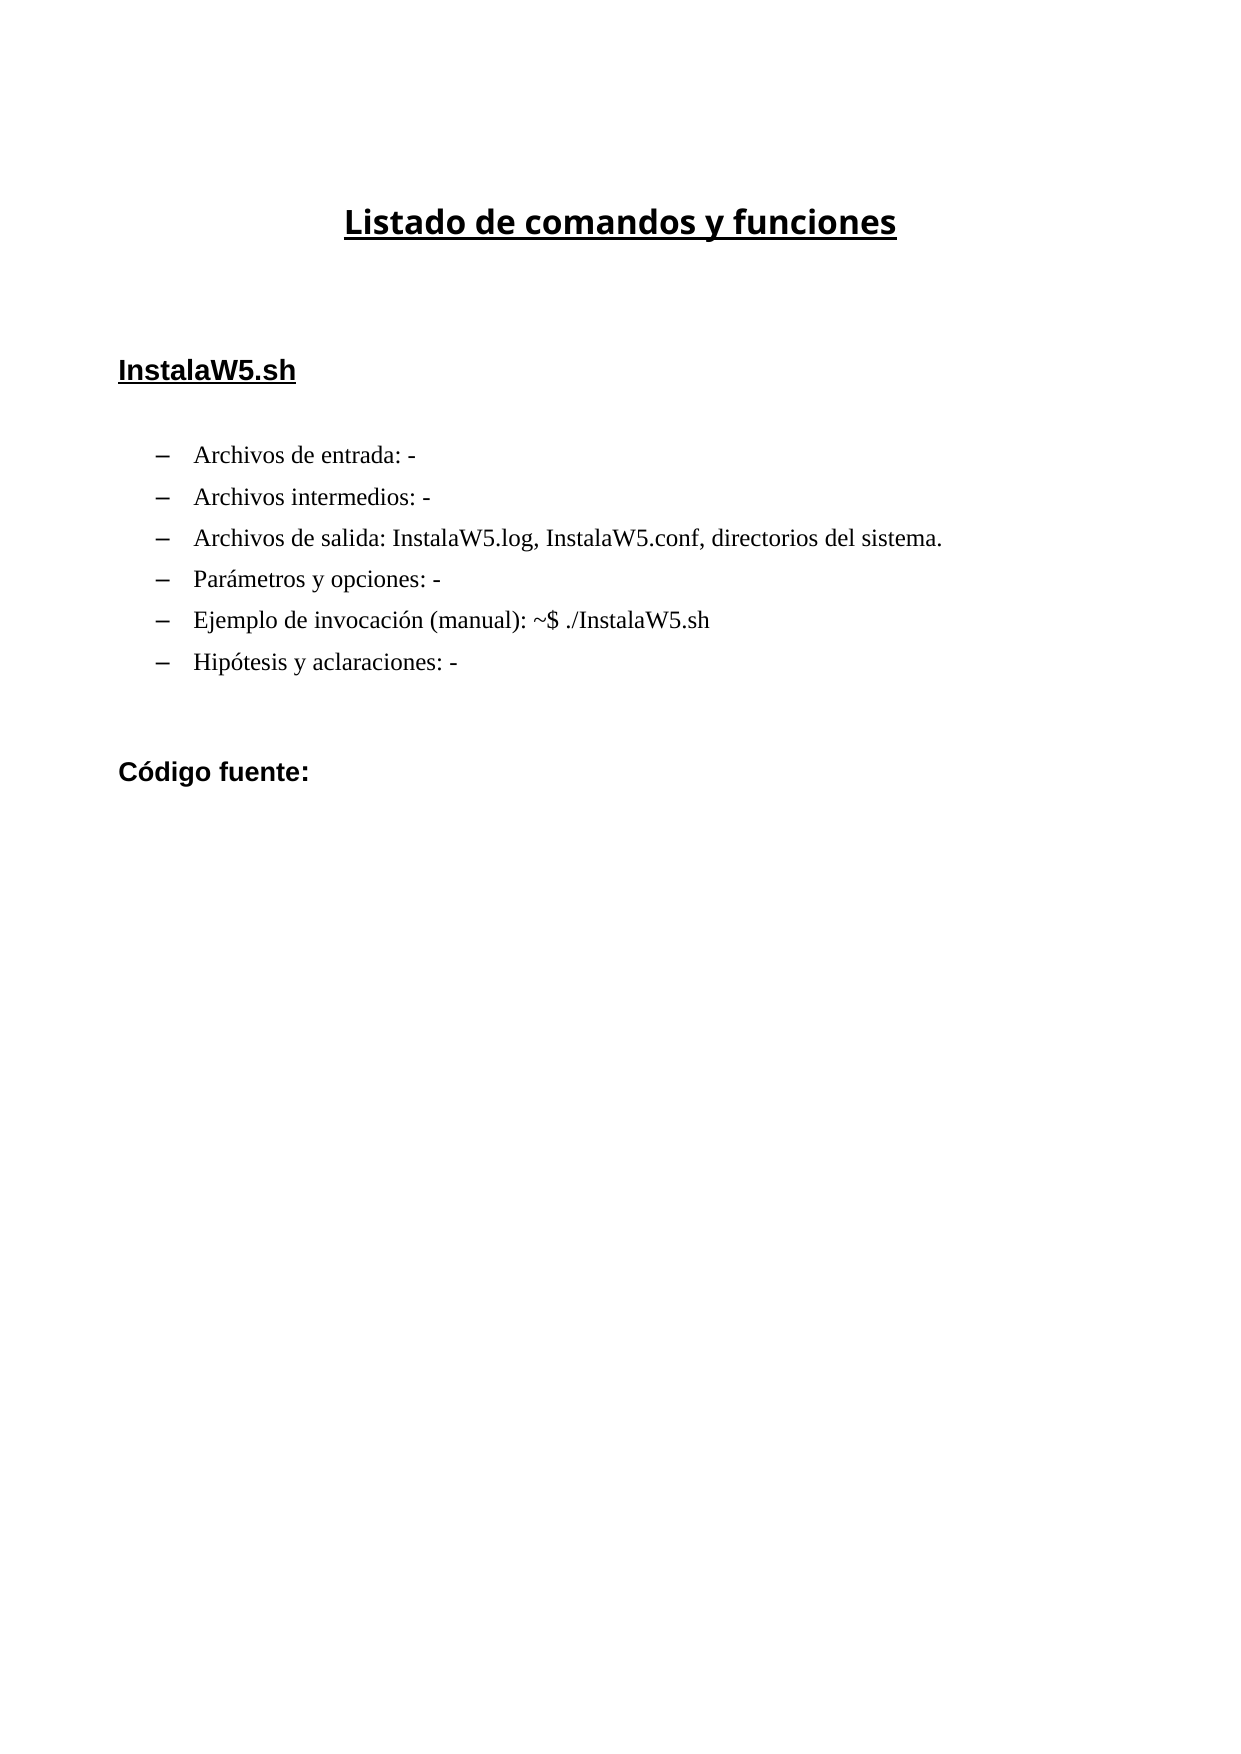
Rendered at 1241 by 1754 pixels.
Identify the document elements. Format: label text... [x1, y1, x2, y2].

subtitle Listado de comandos y funciones [118, 199, 1122, 244]
list Archivos intermedios: - [156, 482, 1122, 510]
list Ejemplo de invocación (manual): ~$ ./InstalaW5.sh [156, 605, 1122, 634]
subtitle Código fuente: [118, 754, 1122, 788]
list Archivos de entrada: - [156, 440, 1122, 469]
list Parámetros y opciones: - [156, 564, 1122, 593]
list Archivos de salida: InstalaW5.log, InstalaW5.conf, directorios del sistema. [156, 523, 1122, 552]
list Hipótesis y aclaraciones: - [156, 647, 1122, 675]
subtitle InstalaW5.sh [118, 353, 1122, 387]
